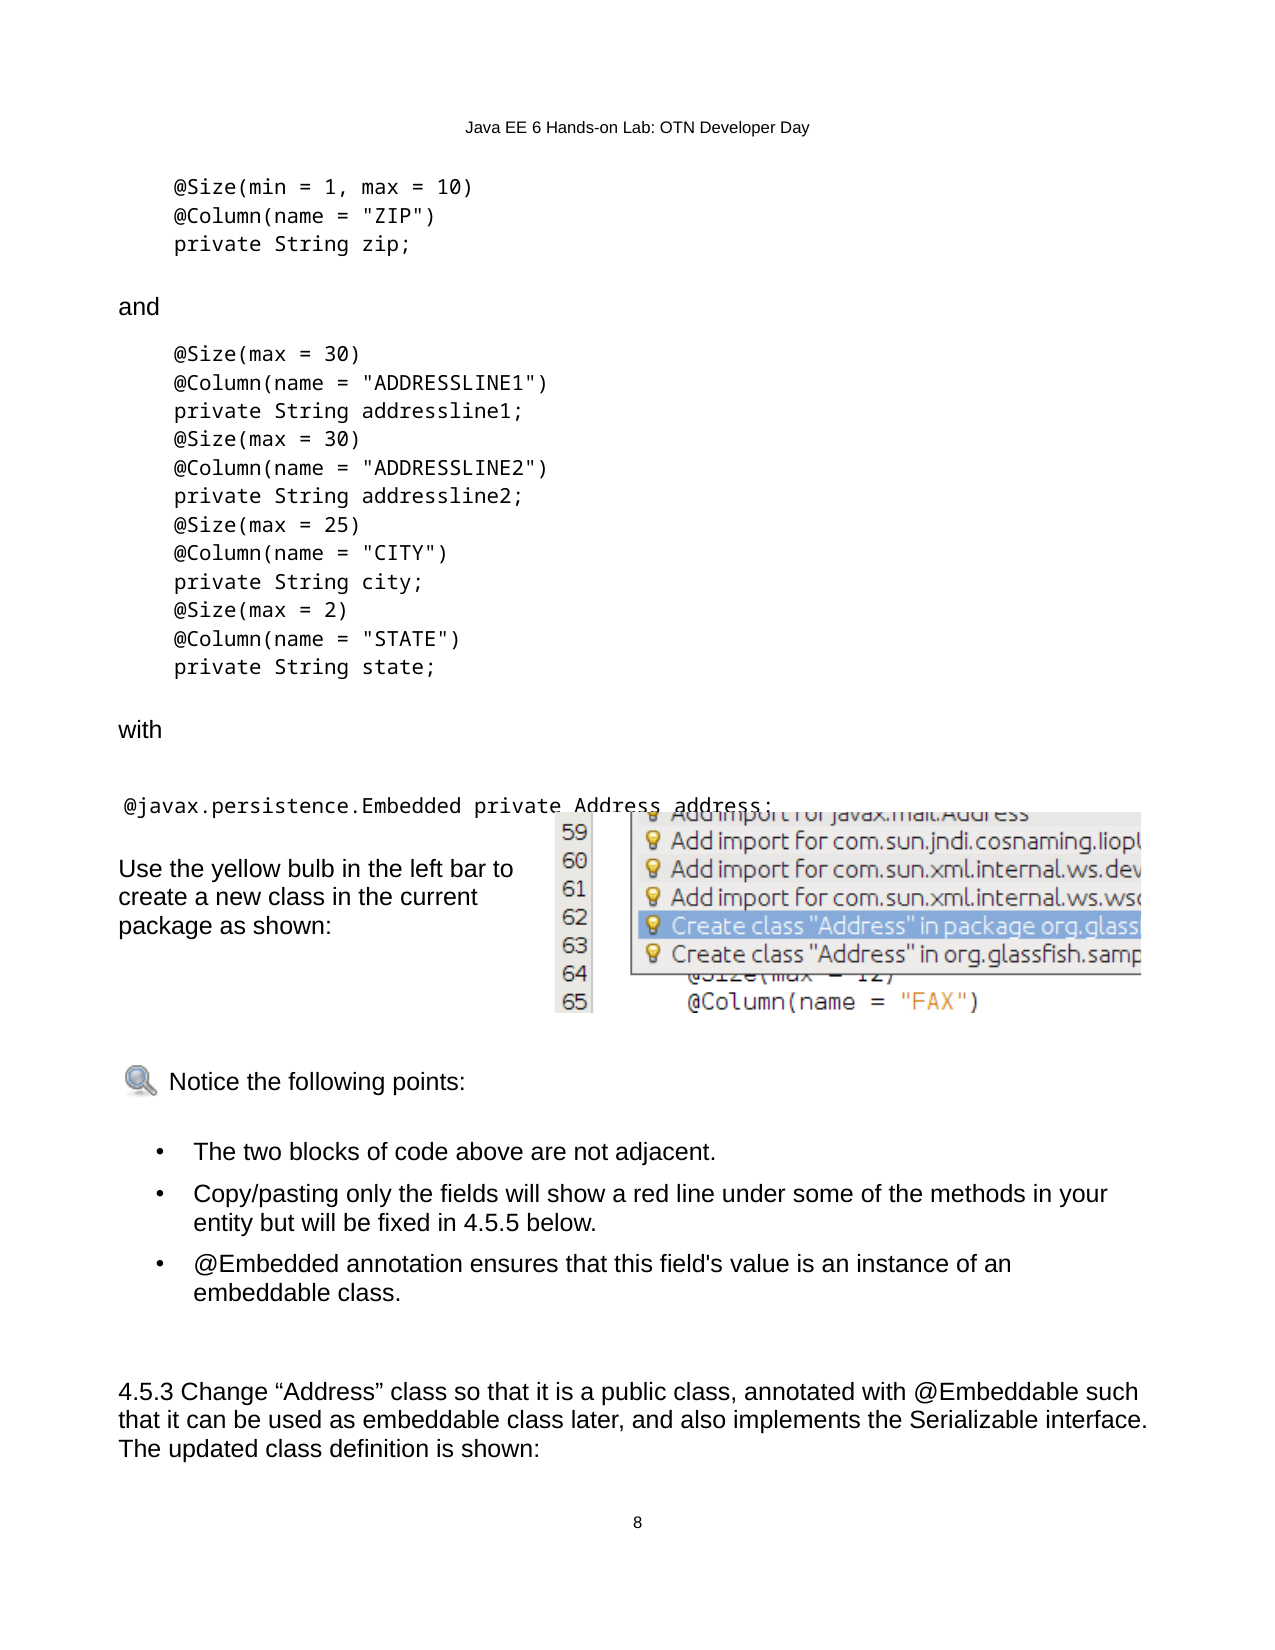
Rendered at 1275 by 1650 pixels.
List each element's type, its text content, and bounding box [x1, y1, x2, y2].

table_header @Size(min = 1, max = 10) @Column(name = "ZIP") private String zip; [118, 167, 1157, 263]
text with [118, 686, 1157, 772]
table_header @javax.persistence.Embedded private Address address; [118, 785, 1157, 825]
text [1142, 825, 1157, 969]
list @Embedded annotation ensures that this field's value is an instance of an embeddable class. [156, 1249, 1157, 1306]
text Notice the following points: [118, 981, 1157, 1125]
list The two blocks of code above are not adjacent. [156, 1137, 1157, 1166]
picture [124, 1064, 162, 1099]
text and [118, 263, 1157, 321]
picture [554, 812, 1142, 1013]
list Copy/pasting only the fields will show a red line under some of the methods in your entity but will be fixed in 4.5.5 below. [156, 1179, 1157, 1236]
text Use the yellow bulb in the left bar to create a new class in the current package as shown: [118, 825, 554, 969]
table_header @Size(max = 30) @Column(name = "ADDRESSLINE1") private String addressline1; @Size(max = 30) @Column(name = "ADDRESSLINE2") private String addressline2; @Size(max = 25) @Column(name = "CITY") private String city; @Size(max = 2) @Column(name = "STATE") private String state; [118, 334, 1157, 686]
text 4.5.3 Change “Address” class so that it is a public class, annotated with @Embeddable such that it can be used as embeddable class later, and also implements the Serializable interface. The updated class definition is shown: [118, 1319, 1157, 1463]
